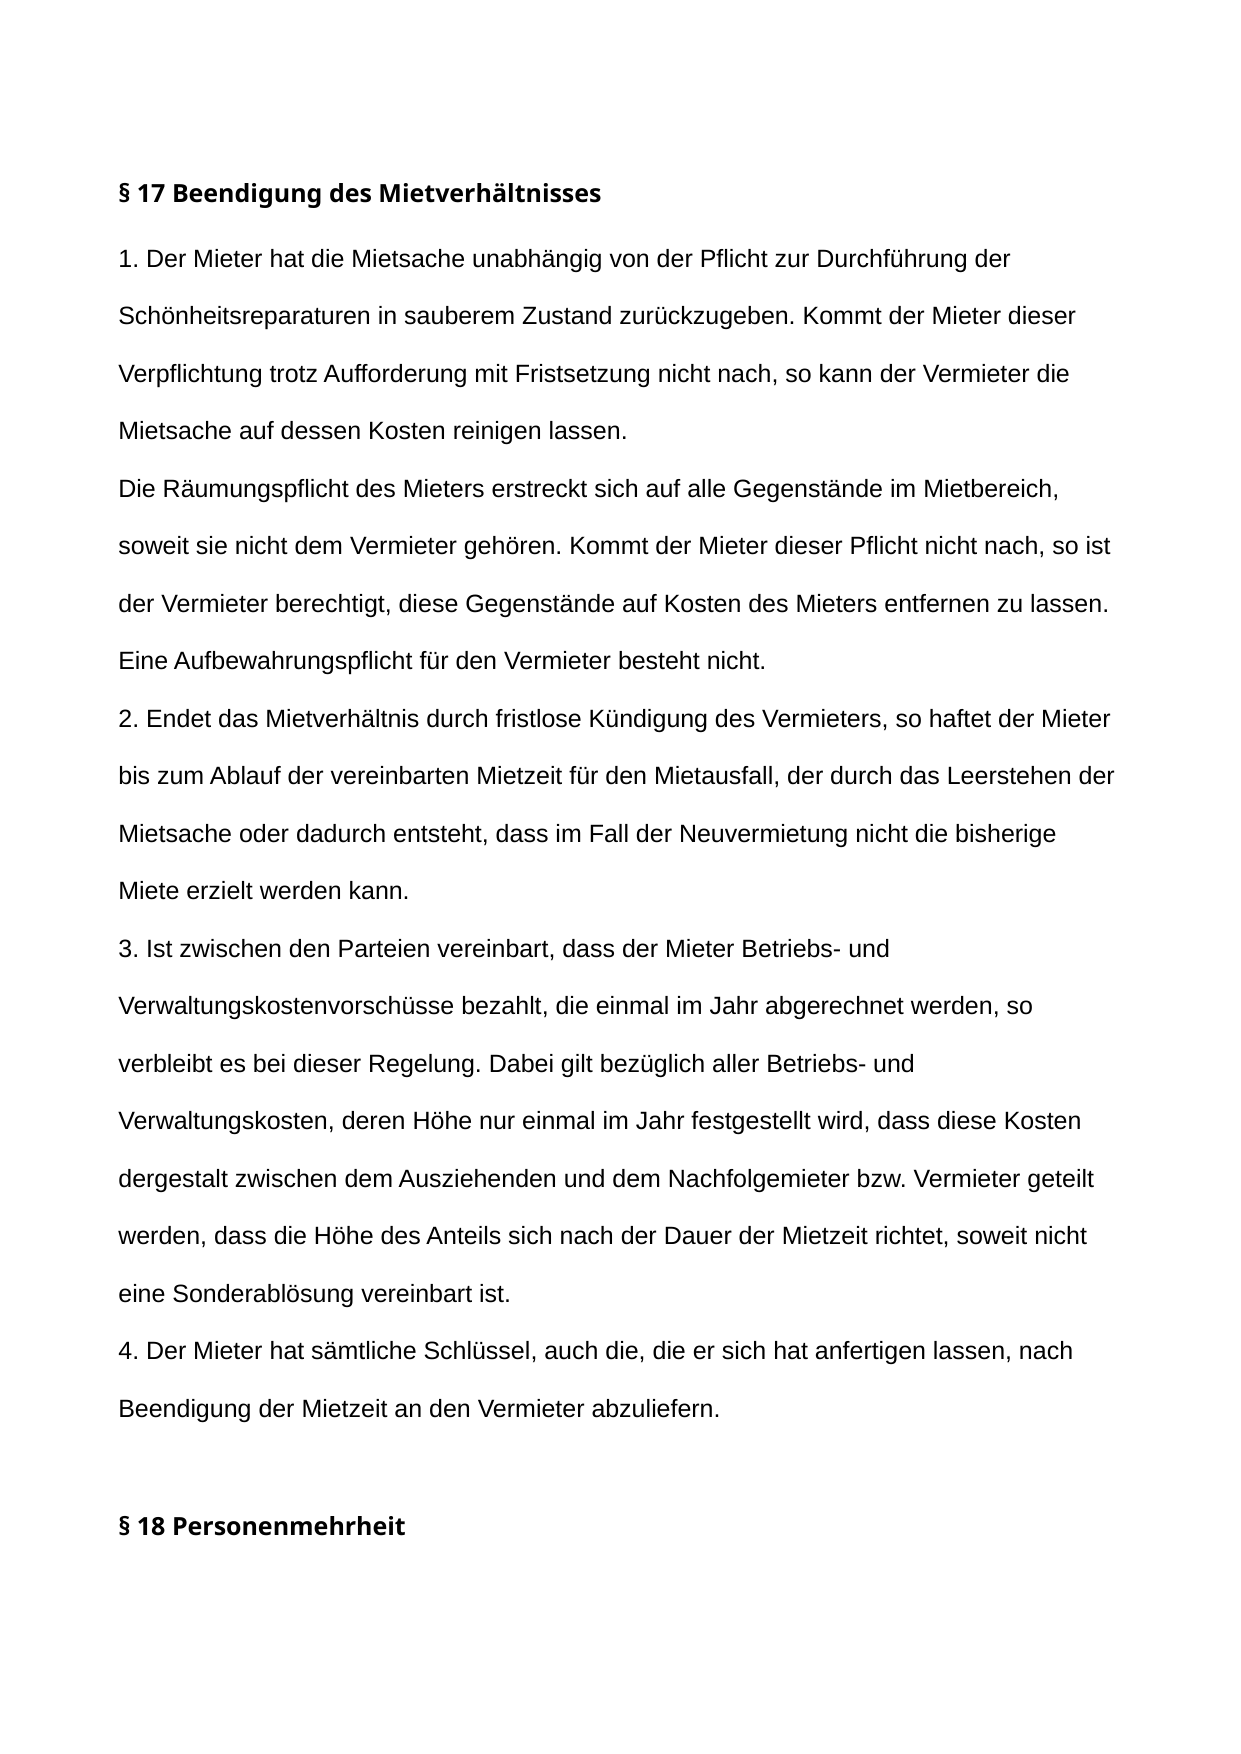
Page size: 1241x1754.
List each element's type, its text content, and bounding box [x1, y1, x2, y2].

text § 18 Personenmehrheit [118, 1509, 1122, 1543]
text 3. Ist zwischen den Parteien vereinbart, dass der Mieter Betriebs- und Verwaltungskostenvorschüsse bezahlt, die einmal im Jahr abgerechnet werden, so verbleibt es bei dieser Regelung. Dabei gilt bezüglich aller Betriebs- und Verwaltungskosten, deren Höhe nur einmal im Jahr festgestellt wird, dass diese Kosten dergestalt zwischen dem Ausziehenden und dem Nachfolgemieter bzw. Vermieter geteilt werden, dass die Höhe des Anteils sich nach der Dauer der Mietzeit richtet, soweit nicht eine Sonderablösung vereinbart ist. [118, 934, 1122, 1307]
text § 17 Beendigung des Mietverhältnisses [118, 176, 1122, 210]
text 1. Der Mieter hat die Mietsache unabhängig von der Pflicht zur Durchführung der Schönheitsreparaturen in sauberem Zustand zurückzugeben. Kommt der Mieter dieser Verpflichtung trotz Aufforderung mit Fristsetzung nicht nach, so kann der Vermieter die Mietsache auf dessen Kosten reinigen lassen. [118, 244, 1122, 445]
text 2. Endet das Mietverhältnis durch fristlose Kündigung des Vermieters, so haftet der Mieter bis zum Ablauf der vereinbarten Mietzeit für den Mietausfall, der durch das Leerstehen der Mietsache oder dadurch entsteht, dass im Fall der Neuvermietung nicht die bisherige Miete erzielt werden kann. [118, 704, 1122, 905]
text Die Räumungspflicht des Mieters erstreckt sich auf alle Gegenstände im Mietbereich, soweit sie nicht dem Vermieter gehören. Kommt der Mieter dieser Pflicht nicht nach, so ist der Vermieter berechtigt, diese Gegenstände auf Kosten des Mieters entfernen zu lassen. Eine Aufbewahrungspflicht für den Vermieter besteht nicht. [118, 474, 1122, 675]
text 4. Der Mieter hat sämtliche Schlüssel, auch die, die er sich hat anfertigen lassen, nach Beendigung der Mietzeit an den Vermieter abzuliefern. [118, 1336, 1122, 1422]
